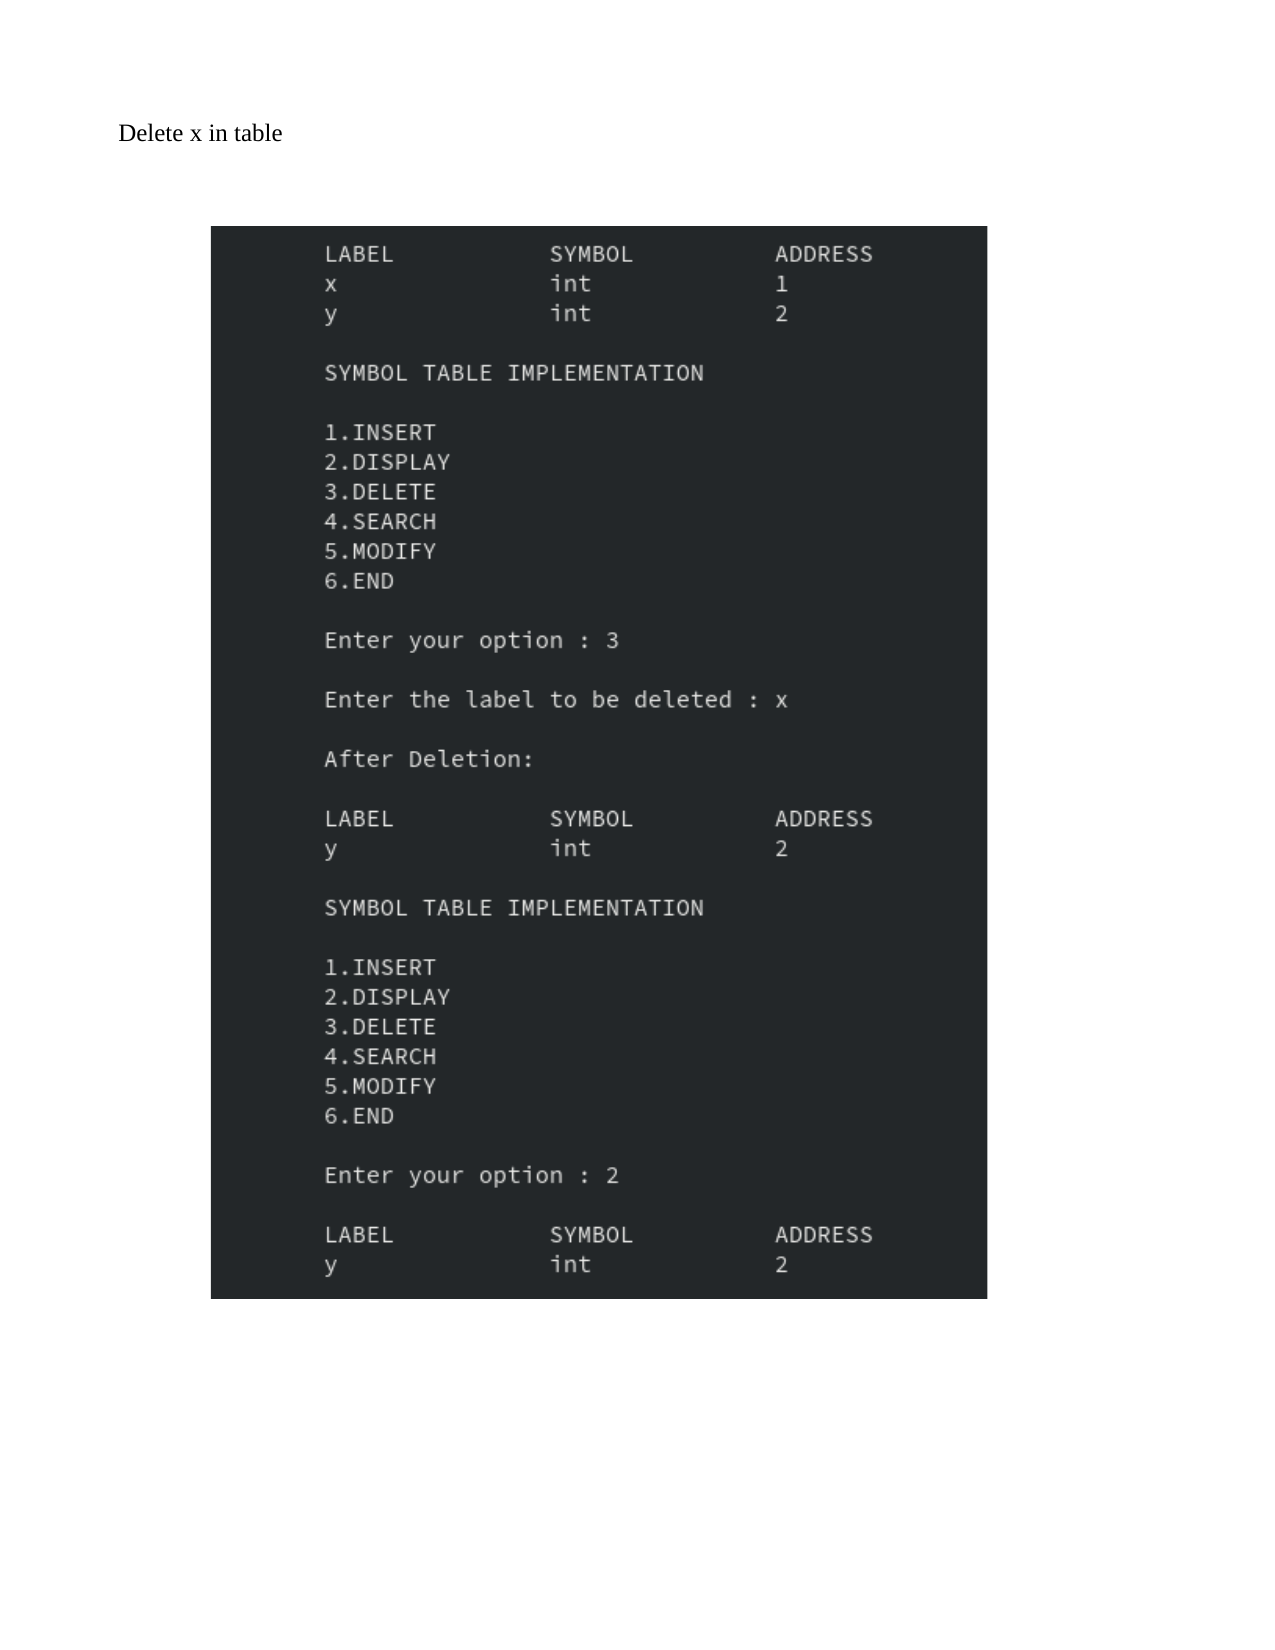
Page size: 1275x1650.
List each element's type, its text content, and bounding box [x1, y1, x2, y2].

text Delete x in table [118, 118, 1157, 147]
picture [210, 226, 988, 1299]
